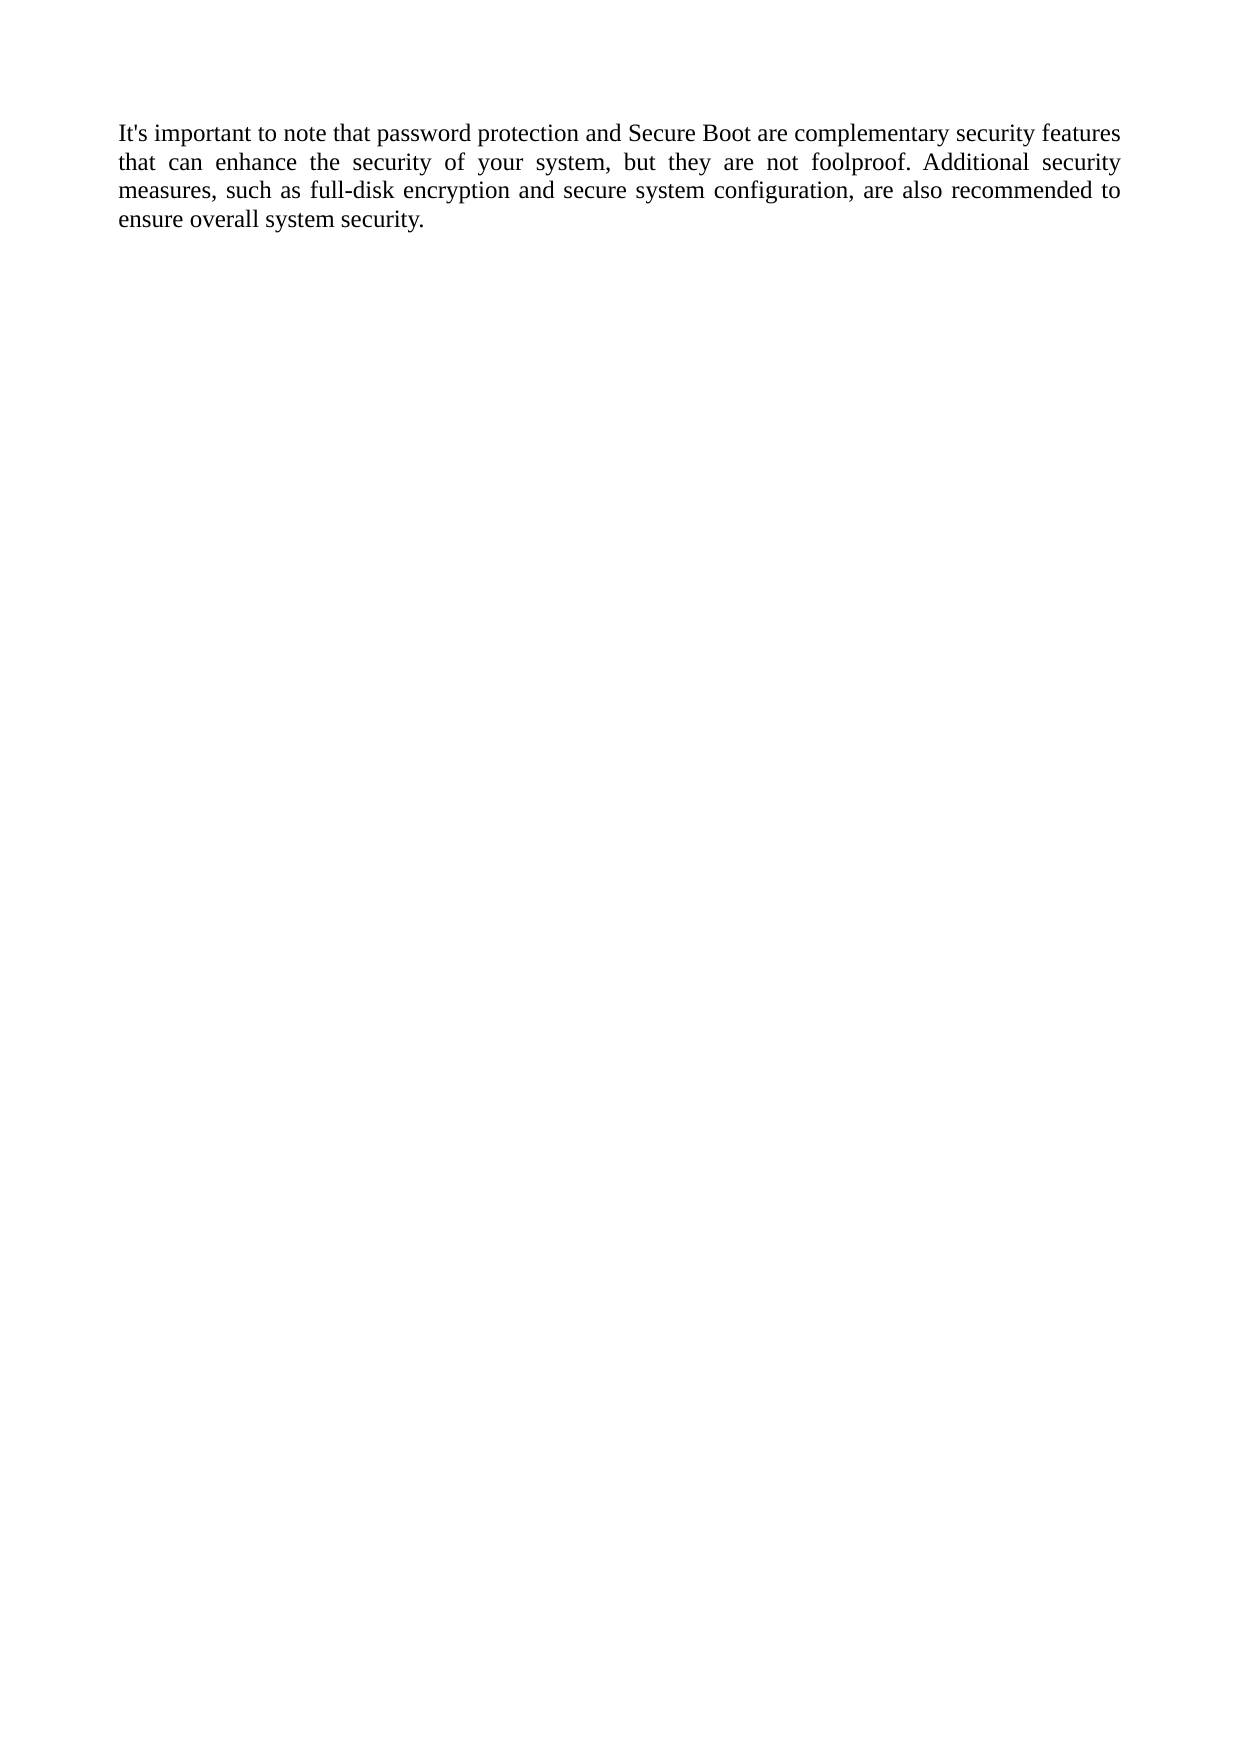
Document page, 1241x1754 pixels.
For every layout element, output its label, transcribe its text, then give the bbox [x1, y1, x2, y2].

text It's important to note that password protection and Secure Boot are complementary security features that can enhance the security of your system, but they are not foolproof. Additional security measures, such as full-disk encryption and secure system configuration, are also recommended to ensure overall system security. [118, 118, 1122, 233]
